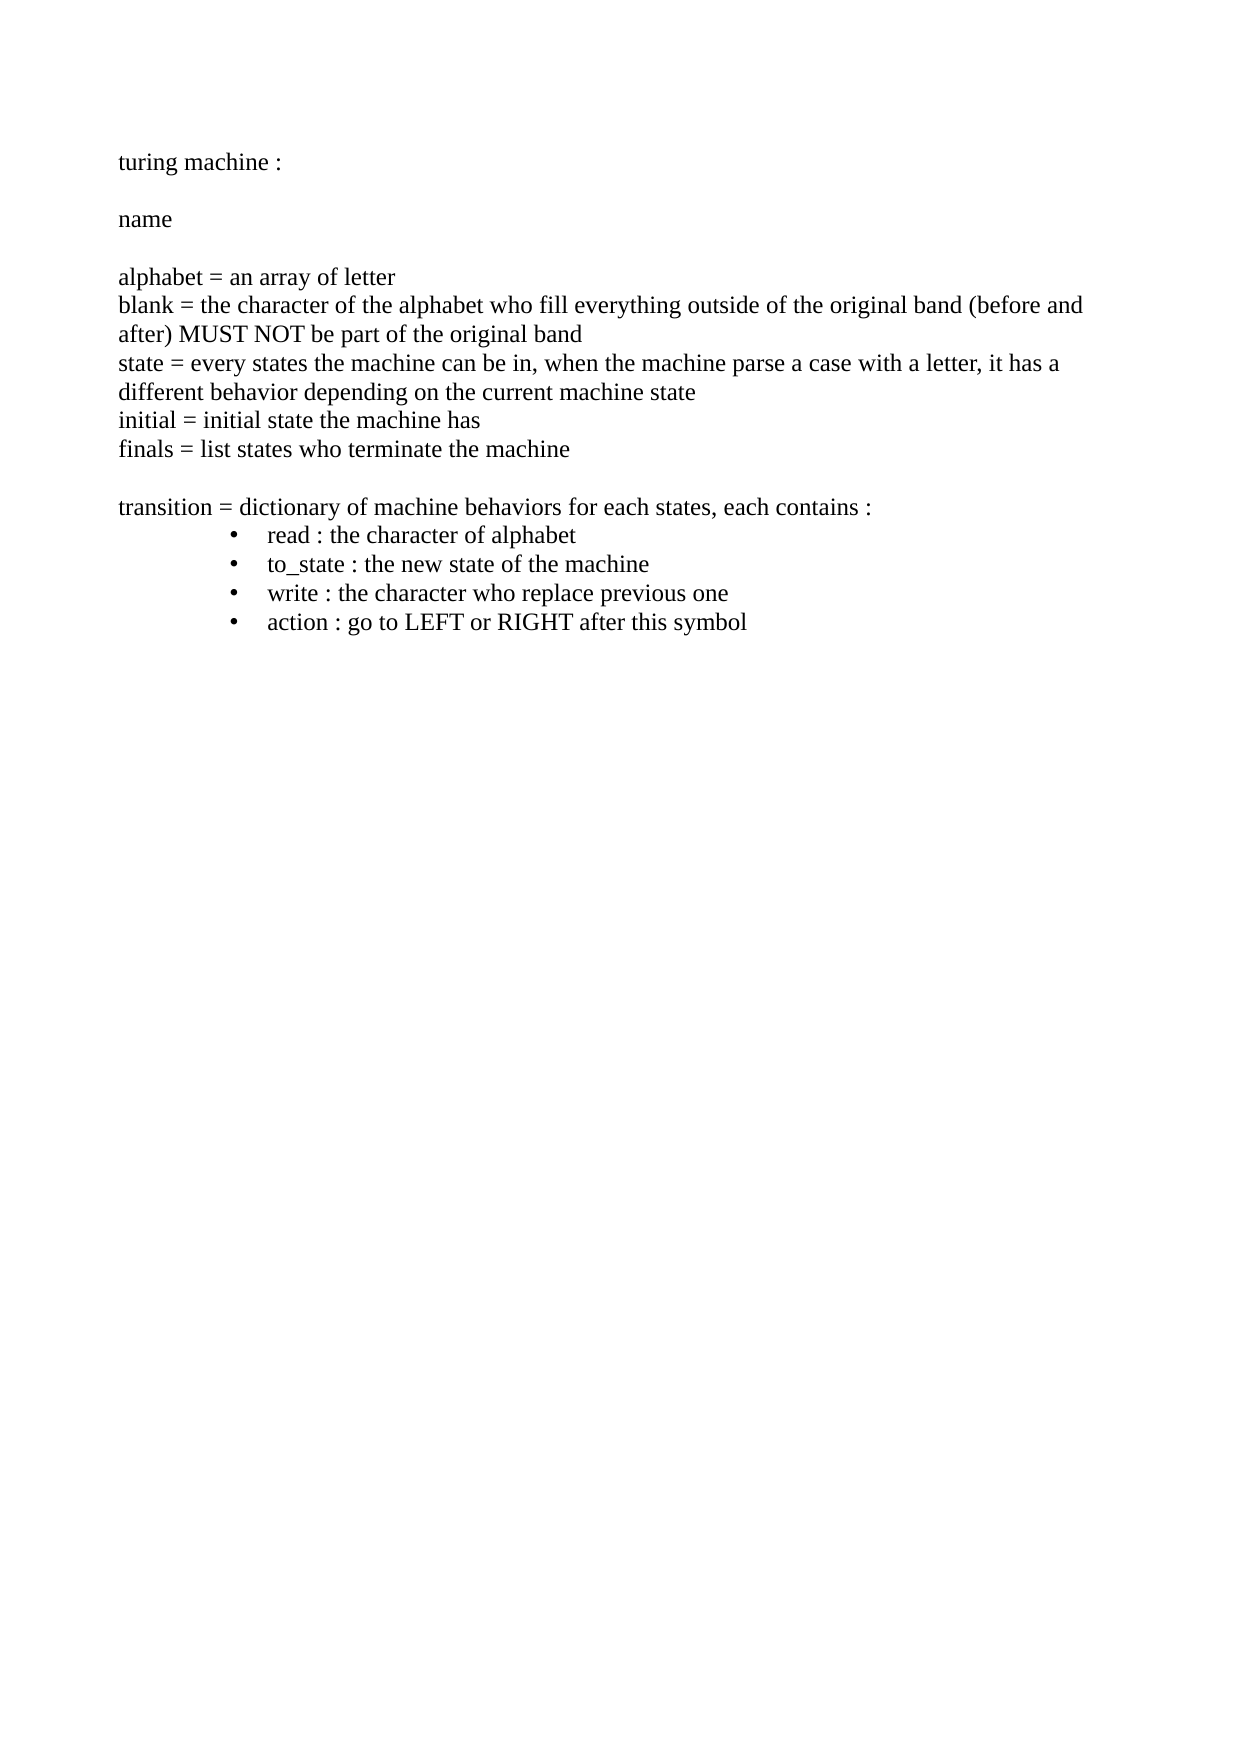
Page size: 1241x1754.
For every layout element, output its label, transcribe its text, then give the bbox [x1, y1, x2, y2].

text blank = the character of the alphabet who fill everything outside of the original band (before and after) MUST NOT be part of the original band [118, 291, 1122, 348]
text finals = list states who terminate the machine [118, 434, 1122, 463]
text turing machine : [118, 147, 1122, 176]
list read : the character of alphabet [229, 521, 1122, 549]
text initial = initial state the machine has [118, 406, 1122, 434]
list action : go to LEFT or RIGHT after this symbol [229, 607, 1122, 636]
list to_state : the new state of the machine [229, 549, 1122, 578]
text name [118, 204, 1122, 233]
text state = every states the machine can be in, when the machine parse a case with a letter, it has a different behavior depending on the current machine state [118, 348, 1122, 406]
list write : the character who replace previous one [229, 578, 1122, 607]
text alphabet = an array of letter [118, 262, 1122, 291]
text transition = dictionary of machine behaviors for each states, each contains : [118, 492, 1122, 521]
